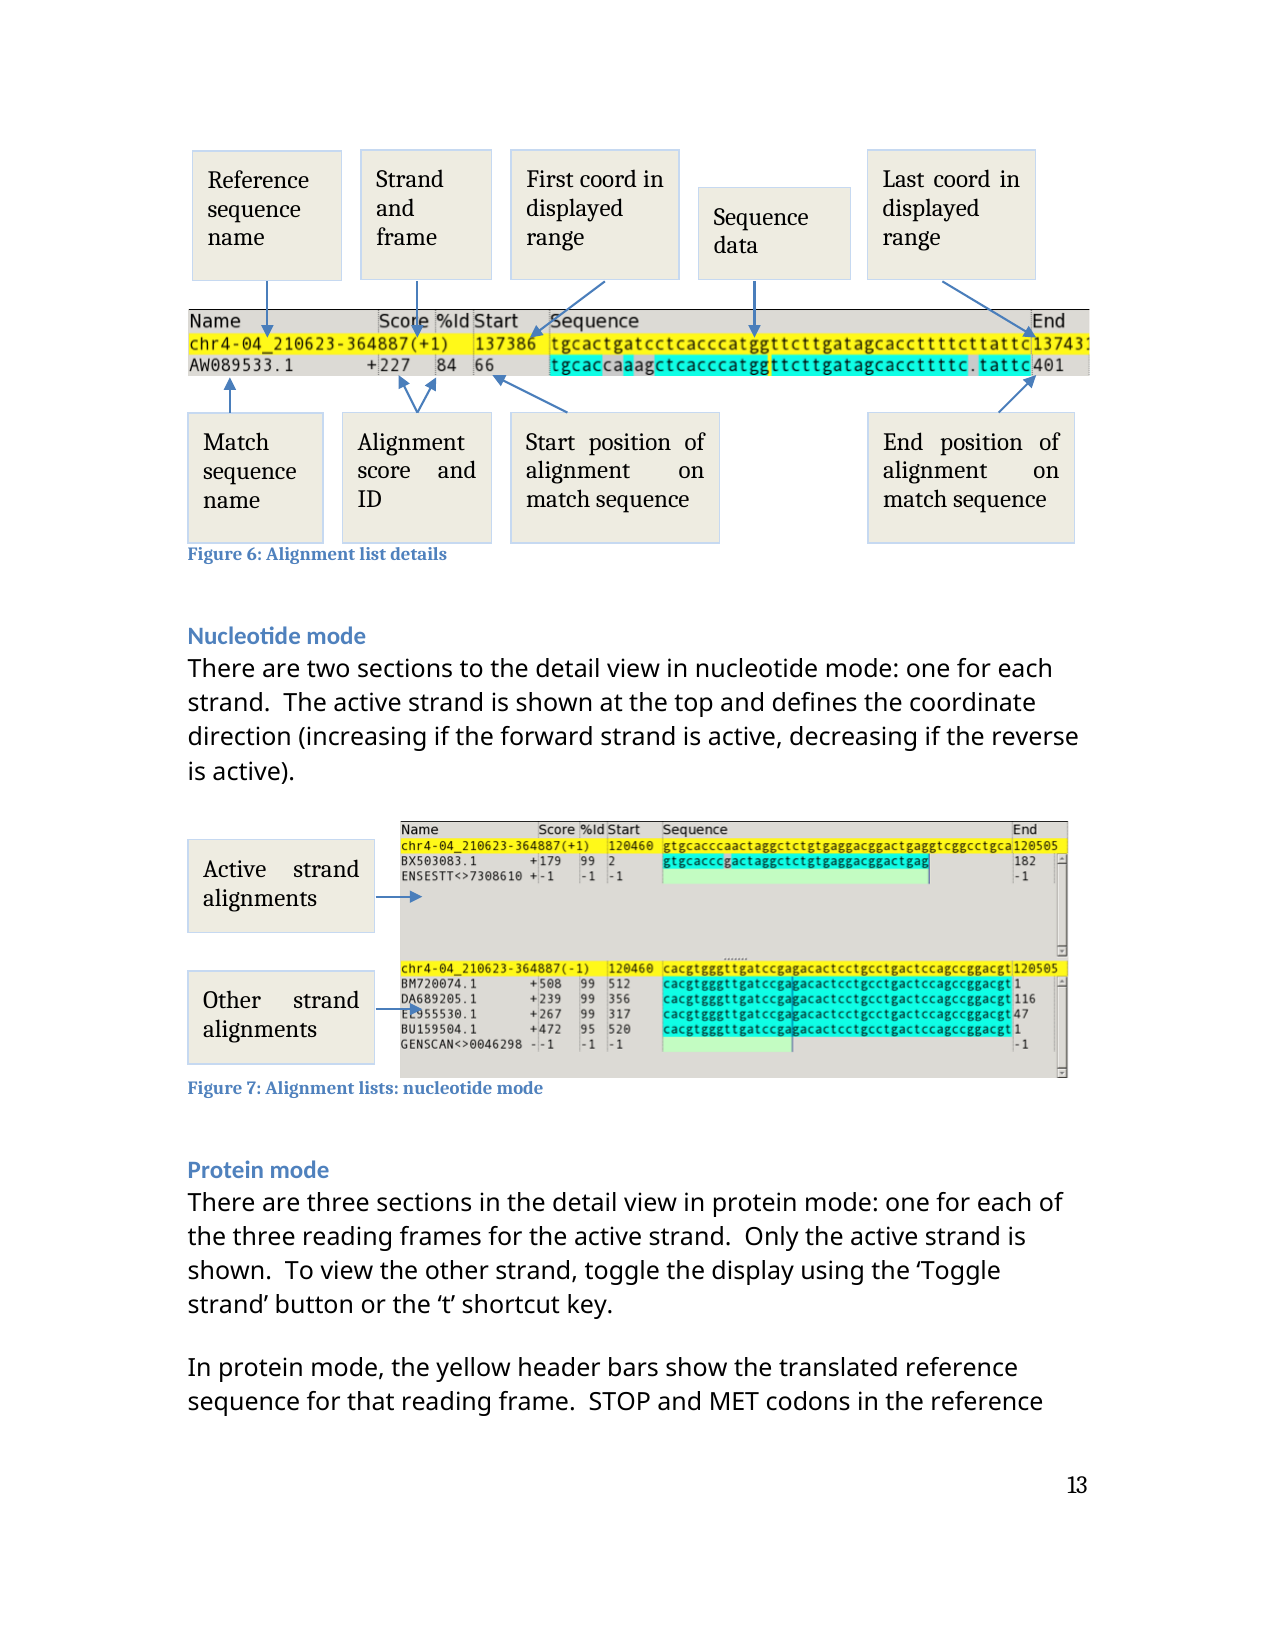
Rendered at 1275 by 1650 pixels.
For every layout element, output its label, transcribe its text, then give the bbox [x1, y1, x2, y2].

text Figure 6: Alignment list details [572, 150, 984, 309]
text There are three sections in the detail view in protein mode: one for each of the three reading frames for the active strand. Only the active strand is shown. To view the other strand, toggle the display using the ‘Toggle strand’ button or the ‘t’ shortcut key. [187, 1184, 1087, 1321]
text Figure 7: Alignment lists: nucleotide mode [187, 1009, 1069, 1099]
text Figure 6: Alignment list details [187, 376, 1090, 566]
text Figure 7: Alignment lists: nucleotide mode [187, 821, 399, 896]
text There are two sections to the detail view in nucleotide mode: one for each strand. The active strand is shown at the top and defines the coordinate direction (increasing if the forward strand is active, decreasing if the reverse is active). [187, 651, 1087, 787]
text Figure 6: Alignment list details [268, 150, 603, 309]
picture [399, 821, 1069, 1078]
picture [187, 309, 1090, 376]
text Figure 7: Alignment lists: nucleotide mode [187, 897, 399, 1008]
text Figure 6: Alignment list details [187, 150, 266, 309]
subtitle Nucleotide mode [187, 620, 1087, 651]
text In protein mode, the yellow header bars show the translated reference sequence for that reading frame. STOP and MET codons in the reference [187, 1349, 1087, 1417]
subtitle Protein mode [187, 1154, 1087, 1184]
text Figure 6: Alignment list details [944, 150, 1090, 309]
